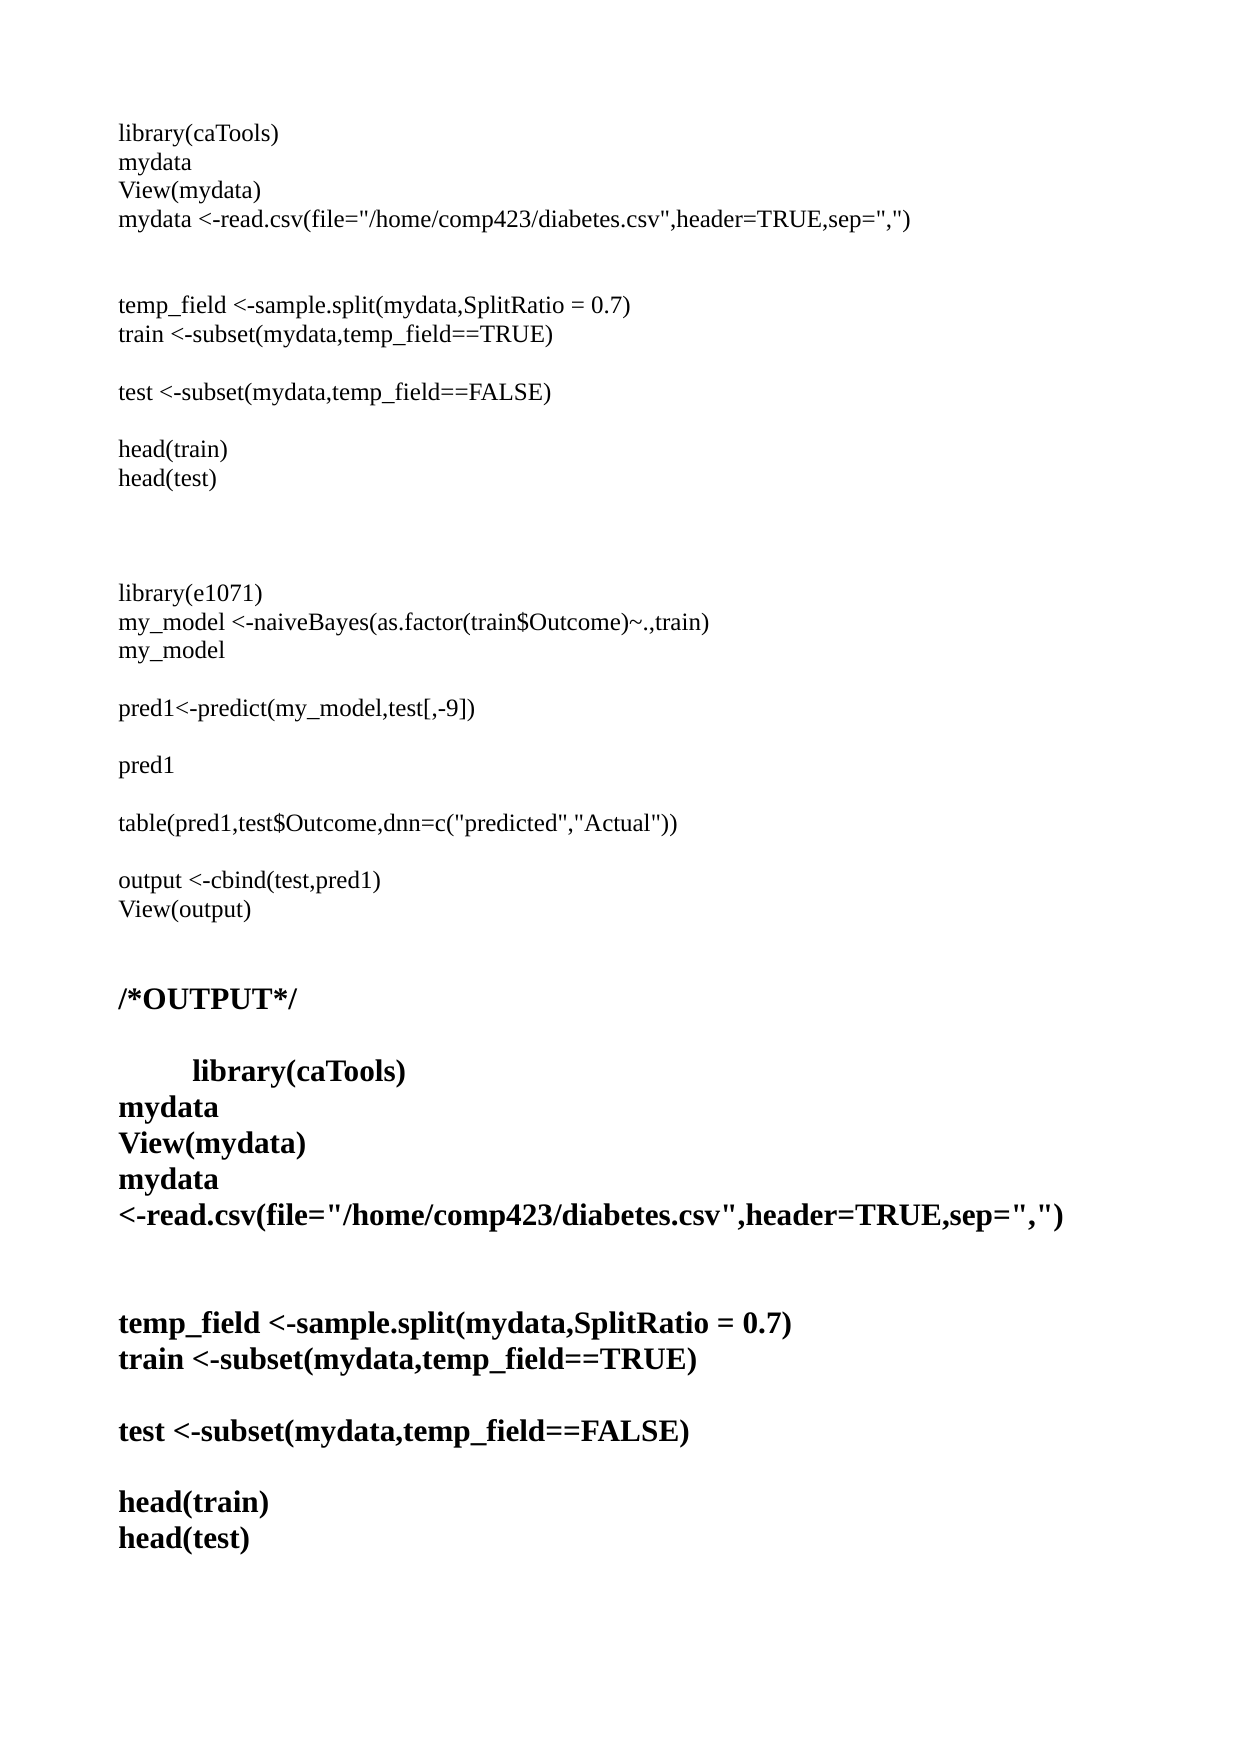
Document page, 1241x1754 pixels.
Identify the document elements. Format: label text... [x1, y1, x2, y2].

text output <-cbind(test,pred1) [118, 866, 1122, 894]
text head(train) [118, 1484, 1122, 1520]
text pred1<-predict(my_model,test[,-9]) [118, 693, 1122, 722]
text mydata <-read.csv(file="/home/comp423/diabetes.csv",header=TRUE,sep=",") [118, 1160, 1122, 1232]
text my_model [118, 636, 1122, 664]
text library(caTools) [118, 118, 1122, 147]
text mydata [118, 1088, 1122, 1124]
text mydata <-read.csv(file="/home/comp423/diabetes.csv",header=TRUE,sep=",") [118, 204, 1122, 233]
text View(output) [118, 894, 1122, 923]
text View(mydata) [118, 1124, 1122, 1160]
text pred1 [118, 751, 1122, 779]
text View(mydata) [118, 176, 1122, 204]
text head(test) [118, 463, 1122, 492]
text /*OUTPUT*/ [118, 981, 1122, 1017]
text train <-subset(mydata,temp_field==TRUE) [118, 1340, 1122, 1376]
text my_model <-naiveBayes(as.factor(train$Outcome)~.,train) [118, 607, 1122, 636]
text train <-subset(mydata,temp_field==TRUE) [118, 319, 1122, 348]
text temp_field <-sample.split(mydata,SplitRatio = 0.7) [118, 1304, 1122, 1340]
text head(test) [118, 1520, 1122, 1556]
text test <-subset(mydata,temp_field==FALSE) [118, 377, 1122, 406]
text temp_field <-sample.split(mydata,SplitRatio = 0.7) [118, 291, 1122, 319]
text mydata [118, 147, 1122, 176]
text library(e1071) [118, 578, 1122, 607]
text head(train) [118, 434, 1122, 463]
text library(caTools) [118, 1052, 1122, 1088]
text test <-subset(mydata,temp_field==FALSE) [118, 1412, 1122, 1448]
text table(pred1,test$Outcome,dnn=c("predicted","Actual")) [118, 808, 1122, 837]
